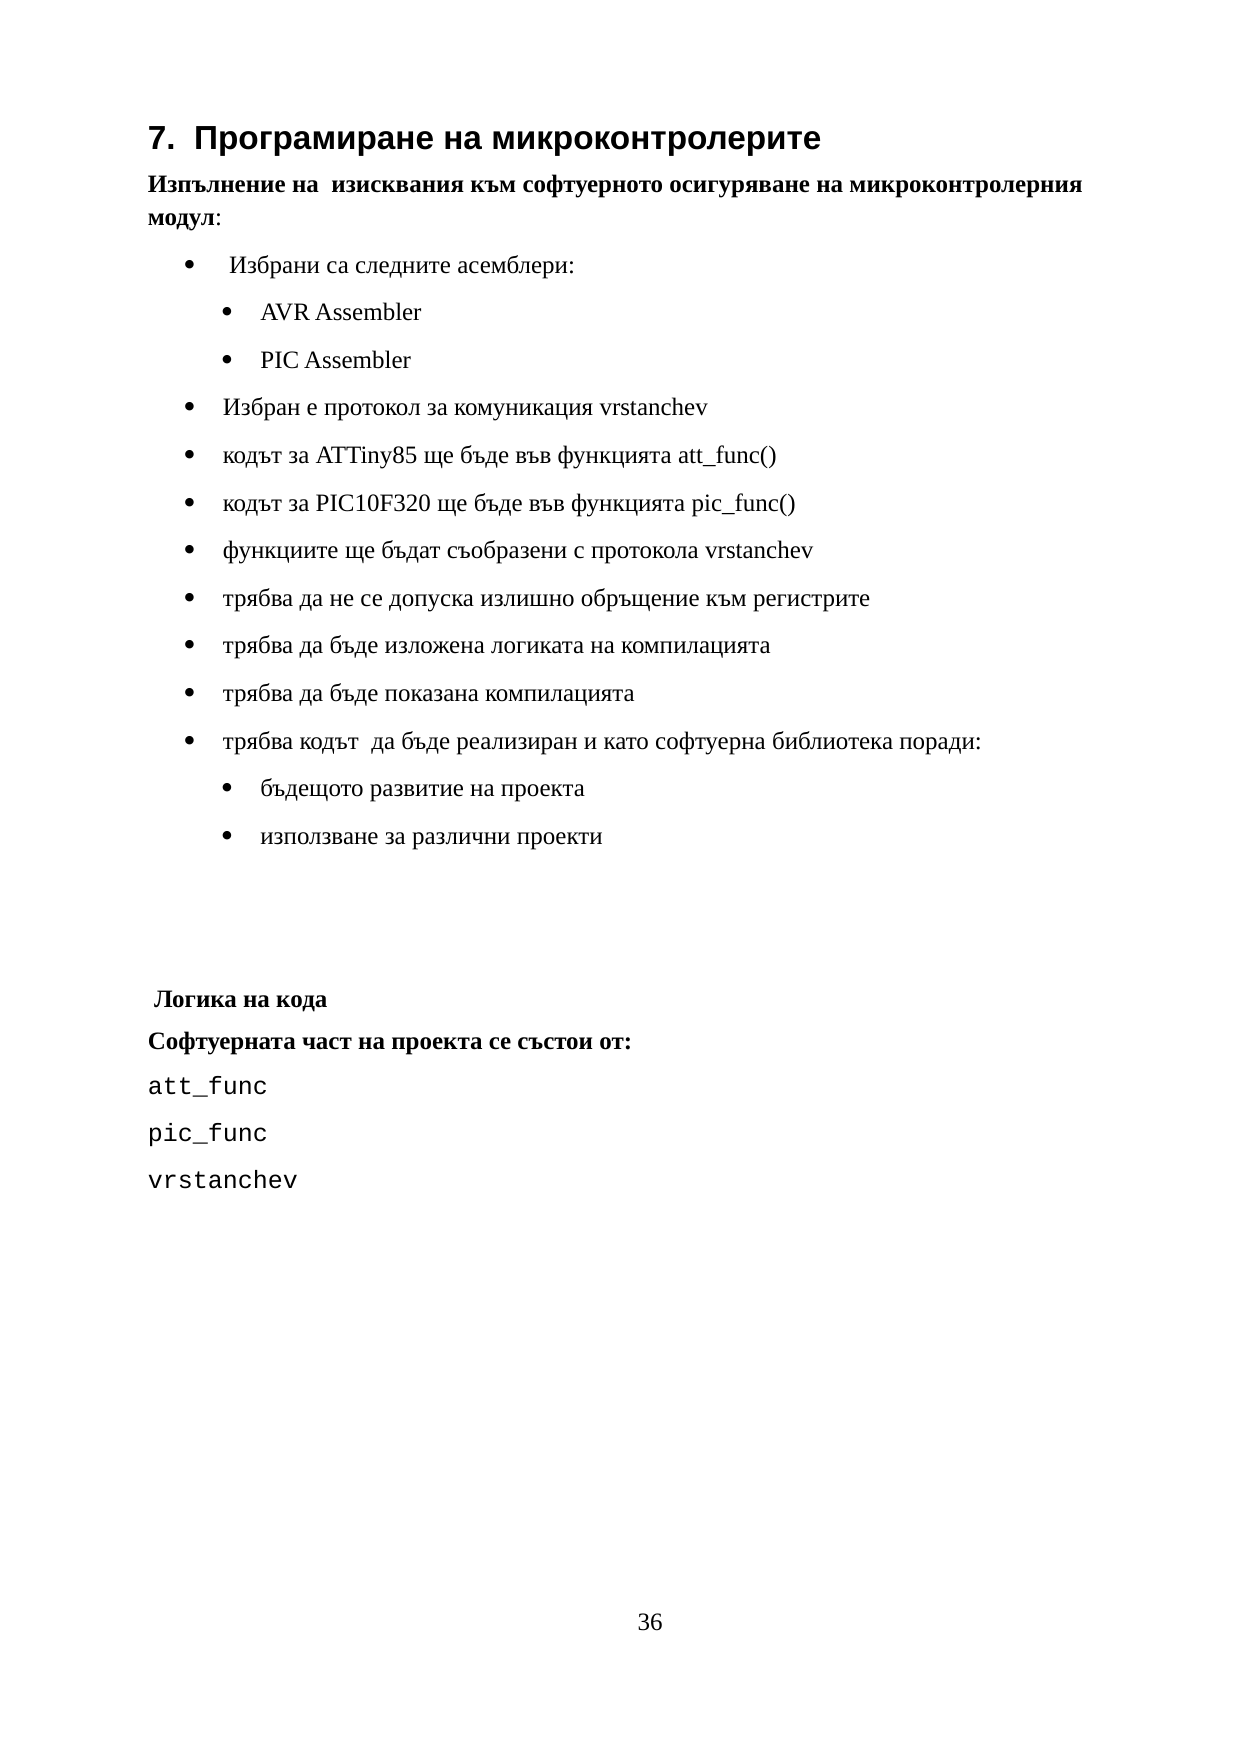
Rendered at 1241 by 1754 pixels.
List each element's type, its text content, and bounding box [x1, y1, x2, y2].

list използване за различни проекти [223, 821, 1152, 850]
list трябва да не се допуска излишно обръщение към регистрите [185, 583, 1152, 612]
text att_func [148, 1073, 1152, 1102]
subtitle 7. Програмиране на микроконтролерите [148, 118, 1152, 157]
list Избрани са следните асемблери: [185, 250, 1152, 278]
subtitle Логика на кода [148, 984, 1152, 1013]
list трябва да бъде показана компилацията [185, 678, 1152, 707]
text Софтуерната част на проекта се състои от: [148, 1026, 1152, 1054]
list трябва да бъде изложена логиката на компилацията [185, 631, 1152, 659]
text Изпълнение на изисквания към софтуерното осигуряване на микроконтролерния модул: [148, 169, 1152, 231]
list функциите ще бъдат съобразени с протокола vrstanchev [185, 535, 1152, 564]
list Избран е протокол за комуникация vrstanchev [185, 392, 1152, 421]
list бъдещото развитие на проекта [223, 773, 1152, 802]
list кодът за ATTiny85 ще бъде във функцията att_func() [185, 440, 1152, 469]
list трябва кодът да бъде реализиран и като софтуерна библиотека поради: [185, 726, 1152, 754]
text pic_func [148, 1121, 1152, 1149]
text vrstanchev [148, 1168, 1152, 1196]
list PIC Assembler [223, 345, 1152, 374]
list AVR Assembler [223, 297, 1152, 326]
list кодът за PIC10F320 ще бъде във функцията pic_func() [185, 488, 1152, 516]
